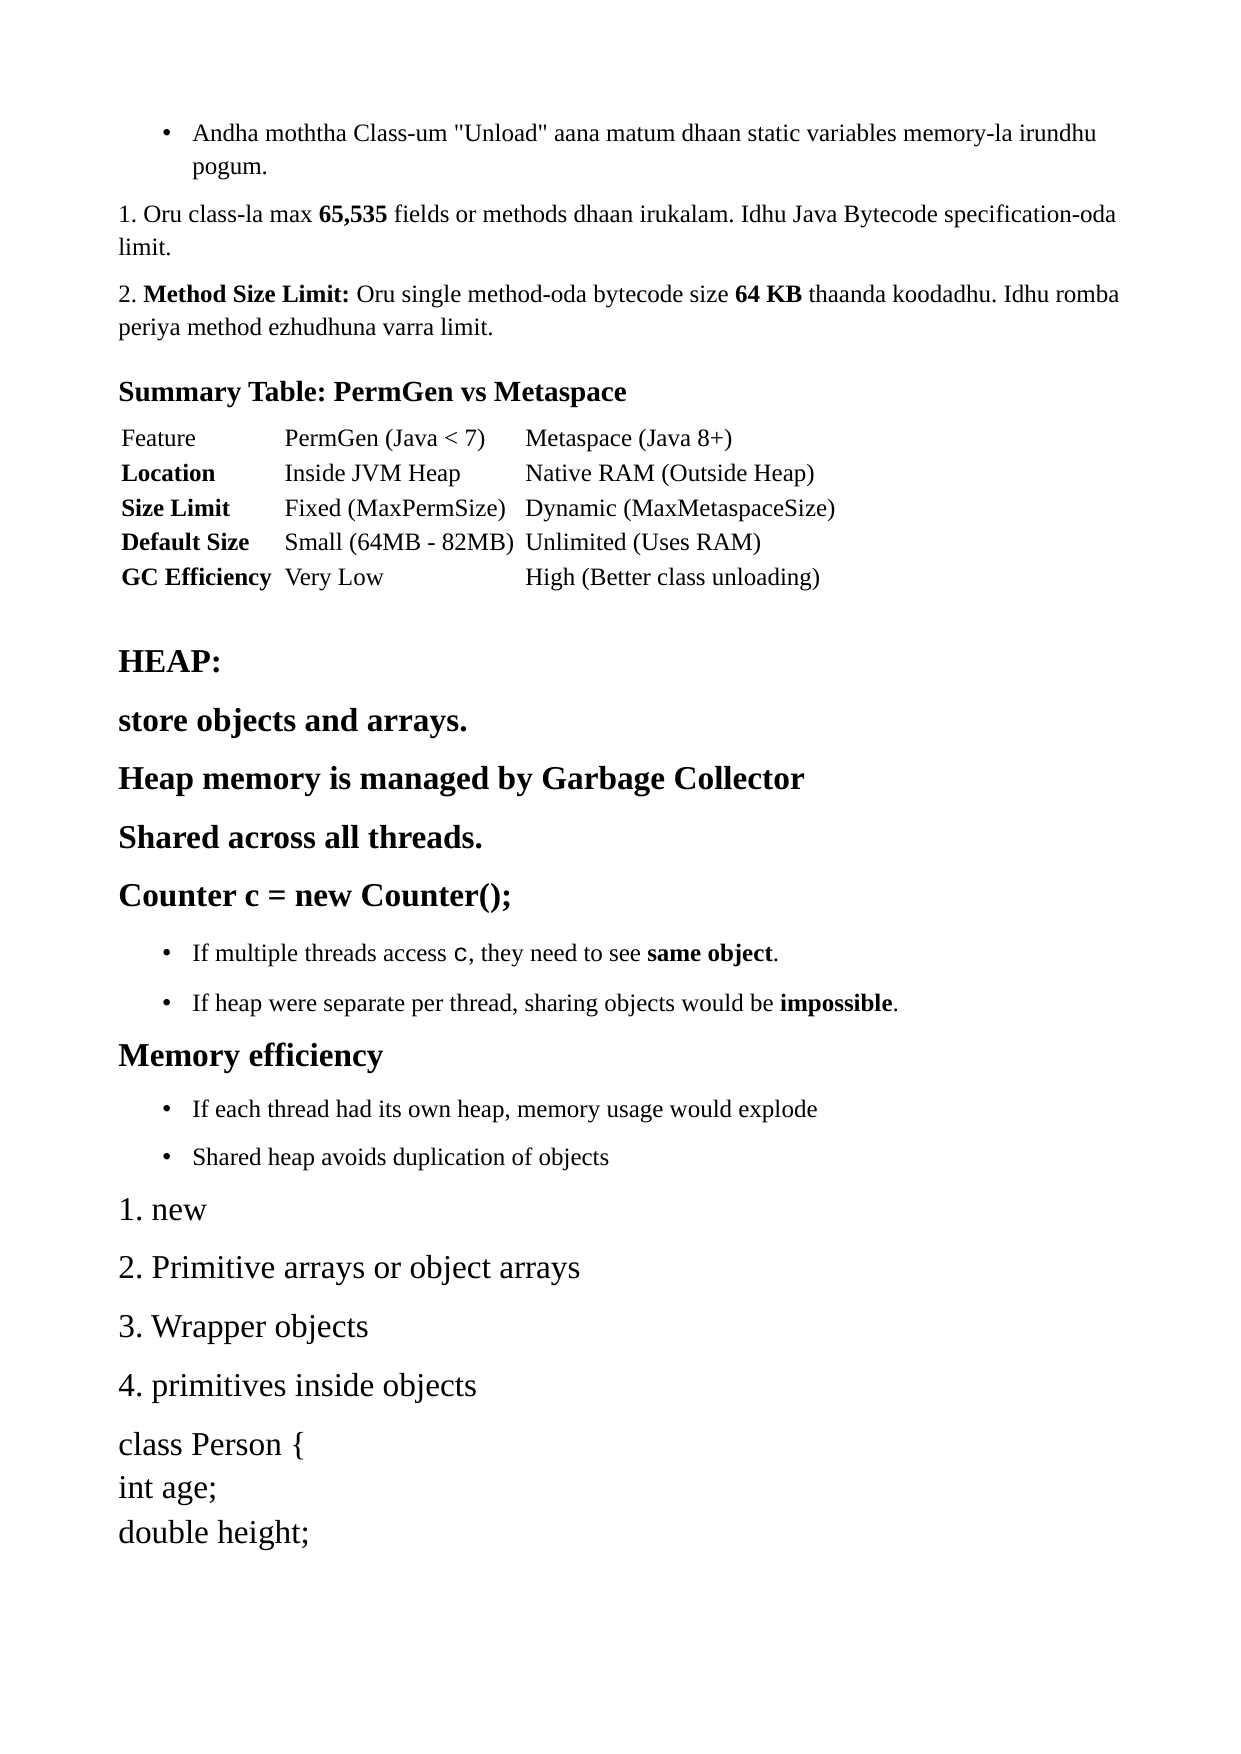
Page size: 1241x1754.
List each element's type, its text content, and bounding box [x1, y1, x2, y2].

text 3. Wrapper objects [118, 1306, 1122, 1345]
table_cell Size Limit [118, 490, 281, 524]
list If each thread had its own heap, memory usage would explode [162, 1094, 1122, 1123]
table_cell High (Better class unloading) [522, 559, 848, 593]
table_cell Small (64MB - 82MB) [281, 524, 522, 559]
text 2. Primitive arrays or object arrays [118, 1248, 1122, 1286]
list Andha moththa Class-um "Unload" aana matum dhaan static variables memory-la irundhu pogum. [162, 118, 1122, 180]
text Shared across all threads. [118, 817, 1122, 855]
subtitle Summary Table: PermGen vs Metaspace [118, 374, 1122, 408]
table_cell Native RAM (Outside Heap) [522, 455, 848, 490]
list If multiple threads access c, they need to see same object. [162, 938, 1122, 968]
text HEAP: [118, 641, 1122, 679]
table_cell GC Efficiency [118, 559, 281, 593]
text Counter c = new Counter(); [118, 876, 1122, 914]
text 1. new [118, 1189, 1122, 1227]
list Shared heap avoids duplication of objects [162, 1142, 1122, 1170]
table_cell Dynamic (MaxMetaspaceSize) [522, 490, 848, 524]
table_cell Very Low [281, 559, 522, 593]
text class Person { int age; double height; [118, 1424, 1122, 1550]
list If heap were separate per thread, sharing objects would be impossible. [162, 988, 1122, 1016]
table_header Feature [118, 421, 281, 455]
table_cell Default Size [118, 524, 281, 559]
text Memory efficiency [118, 1035, 1122, 1074]
text 4. primitives inside objects [118, 1365, 1122, 1403]
table_header Metaspace (Java 8+) [522, 421, 848, 455]
text store objects and arrays. [118, 700, 1122, 738]
table_cell Unlimited (Uses RAM) [522, 524, 848, 559]
table_cell Fixed (MaxPermSize) [281, 490, 522, 524]
table_header PermGen (Java < 7) [281, 421, 522, 455]
table_cell Location [118, 455, 281, 490]
text Heap memory is managed by Garbage Collector [118, 758, 1122, 797]
text 1. Oru class-la max 65,535 fields or methods dhaan irukalam. Idhu Java Bytecode specification-oda limit. [118, 199, 1122, 261]
text 2. Method Size Limit: Oru single method-oda bytecode size 64 KB thaanda koodadhu. Idhu romba periya method ezhudhuna varra limit. [118, 279, 1122, 341]
table_cell Inside JVM Heap [281, 455, 522, 490]
